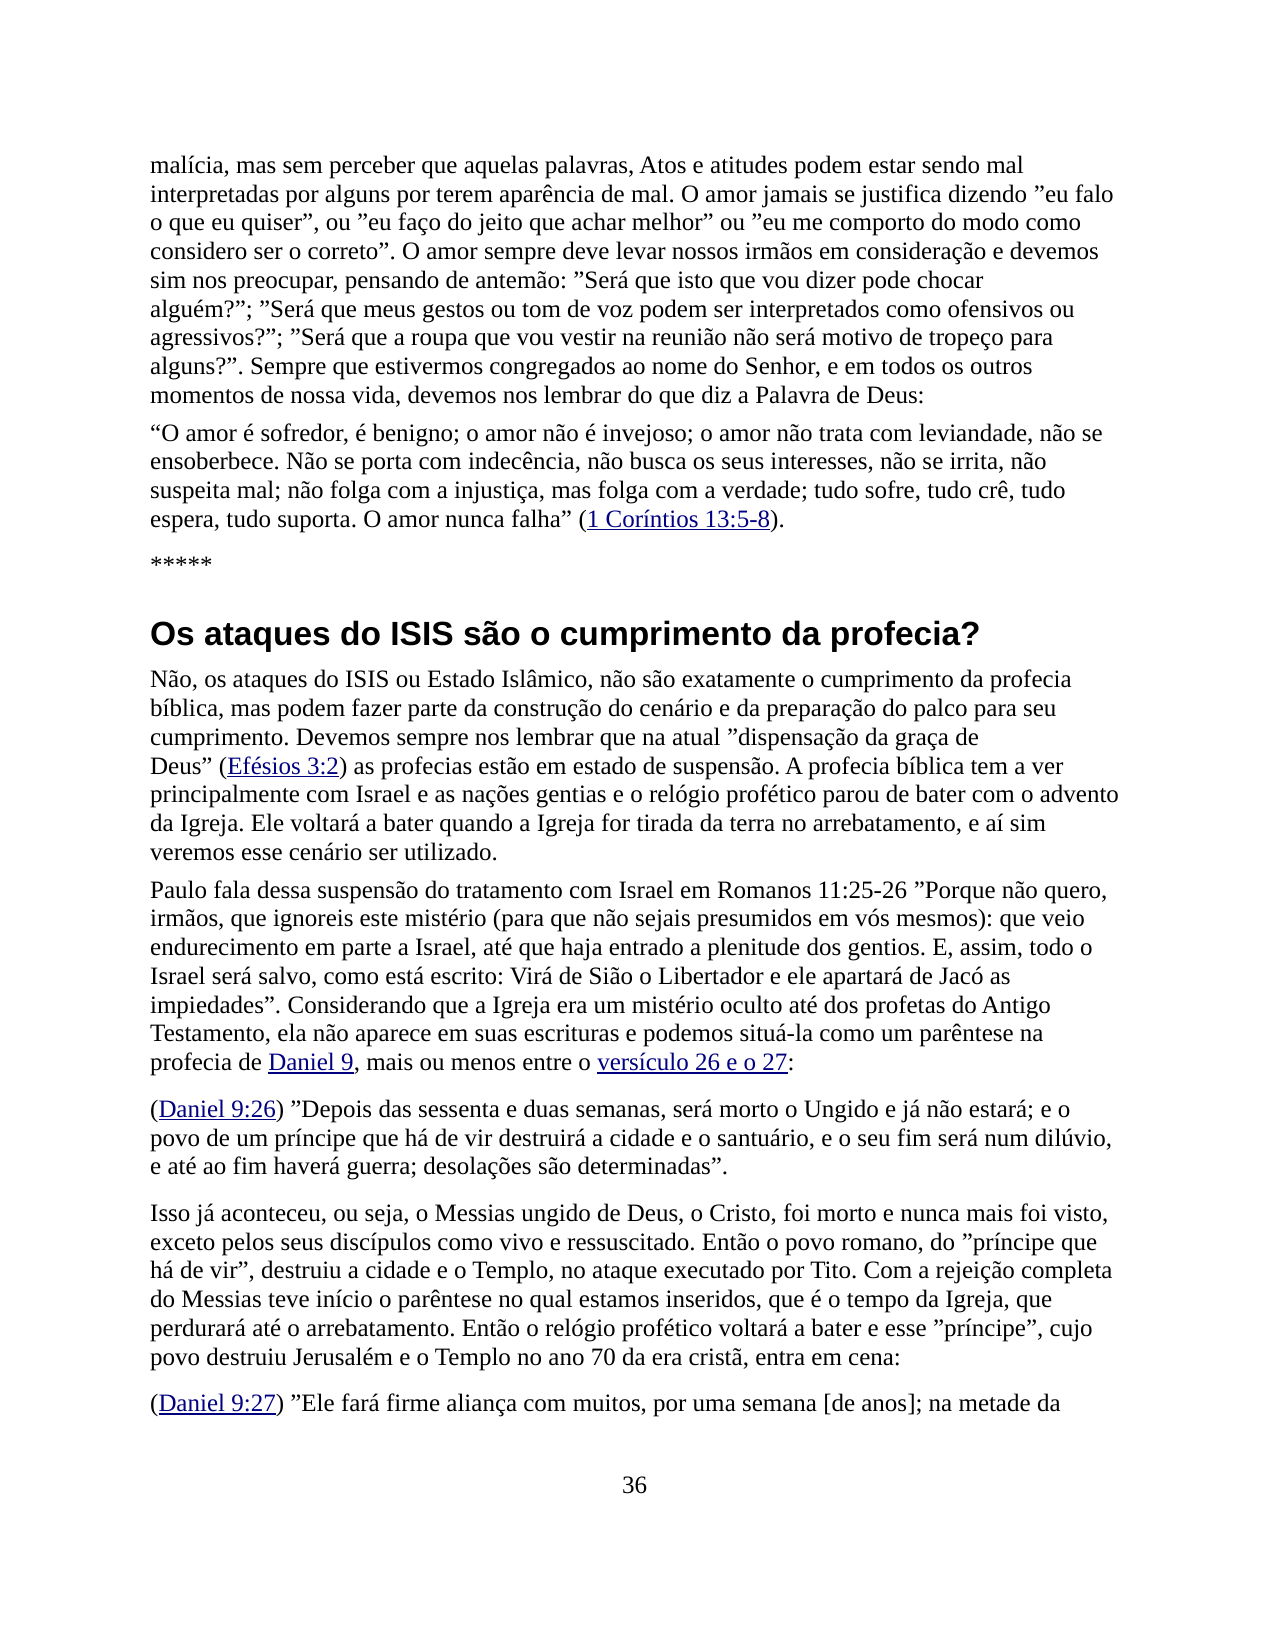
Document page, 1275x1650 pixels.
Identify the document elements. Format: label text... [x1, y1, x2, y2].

text ***** [150, 551, 1125, 579]
text Isso já aconteceu, ou seja, o Messias ungido de Deus, o Cristo, foi morto e nunca mais foi visto, exceto pelos seus discípulos como vivo e ressuscitado. Então o povo romano, do ”príncipe que há de vir”, destruiu a cidade e o Templo, no ataque executado por Tito. Com a rejeição completa do Messias teve início o parêntese no qual estamos inseridos, que é o tempo da Igreja, que perdurará até o arrebatamento. Então o relógio profético voltará a bater e esse ”príncipe”, cujo povo destruiu Jerusalém e o Templo no ano 70 da era cristã, entra em cena: [150, 1198, 1125, 1371]
subtitle Os ataques do ISIS são o cumprimento da profecia? [150, 613, 1125, 652]
text (Daniel 9:27) ”Ele fará firme aliança com muitos, por uma semana [de anos]; na metade da [150, 1388, 1125, 1417]
text Paulo fala dessa suspensão do tratamento com Israel em Romanos 11:25-26 ”Porque não quero, irmãos, que ignoreis este mistério (para que não sejais presumidos em vós mesmos): que veio endurecimento em parte a Israel, até que haja entrado a plenitude dos gentios. E, assim, todo o Israel será salvo, como está escrito: Virá de Sião o Libertador e ele apartará de Jacó as impiedades”. Considerando que a Igreja era um mistério oculto até dos profetas do Antigo Testamento, ela não aparece em suas escrituras e podemos situá-la como um parêntese na profecia de Daniel 9, mais ou menos entre o versículo 26 e o 27: [150, 875, 1125, 1076]
text malícia, mas sem perceber que aquelas palavras, Atos e atitudes podem estar sendo mal interpretadas por alguns por terem aparência de mal. O amor jamais se justifica dizendo ”eu falo o que eu quiser”, ou ”eu faço do jeito que achar melhor” ou ”eu me comporto do modo como considero ser o correto”. O amor sempre deve levar nossos irmãos em consideração e devemos sim nos preocupar, pensando de antemão: ”Será que isto que vou dizer pode chocar alguém?”; ”Será que meus gestos ou tom de voz podem ser interpretados como ofensivos ou agressivos?”; ”Será que a roupa que vou vestir na reunião não será motivo de tropeço para alguns?”. Sempre que estivermos congregados ao nome do Senhor, e em todos os outros momentos de nossa vida, devemos nos lembrar do que diz a Palavra de Deus: [150, 150, 1125, 409]
text (Daniel 9:26) ”Depois das sessenta e duas semanas, será morto o Ungido e já não estará; e o povo de um príncipe que há de vir destruirá a cidade e o santuário, e o seu fim será num dilúvio, e até ao fim haverá guerra; desolações são determinadas”. [150, 1094, 1125, 1180]
text “O amor é sofredor, é benigno; o amor não é invejoso; o amor não trata com leviandade, não se ensoberbece. Não se porta com indecência, não busca os seus interesses, não se irrita, não suspeita mal; não folga com a injustiça, mas folga com a verdade; tudo sofre, tudo crê, tudo espera, tudo suporta. O amor nunca falha” (1 Coríntios 13:5-8). [150, 418, 1125, 533]
text Não, os ataques do ISIS ou Estado Islâmico, não são exatamente o cumprimento da profecia bíblica, mas podem fazer parte da construção do cenário e da preparação do palco para seu cumprimento. Devemos sempre nos lembrar que na atual ”dispensação da graça de Deus” (Efésios 3:2) as profecias estão em estado de suspensão. A profecia bíblica tem a ver principalmente com Israel e as nações gentias e o relógio profético parou de bater com o advento da Igreja. Ele voltará a bater quando a Igreja for tirada da terra no arrebatamento, e aí sim veremos esse cenário ser utilizado. [150, 664, 1125, 866]
